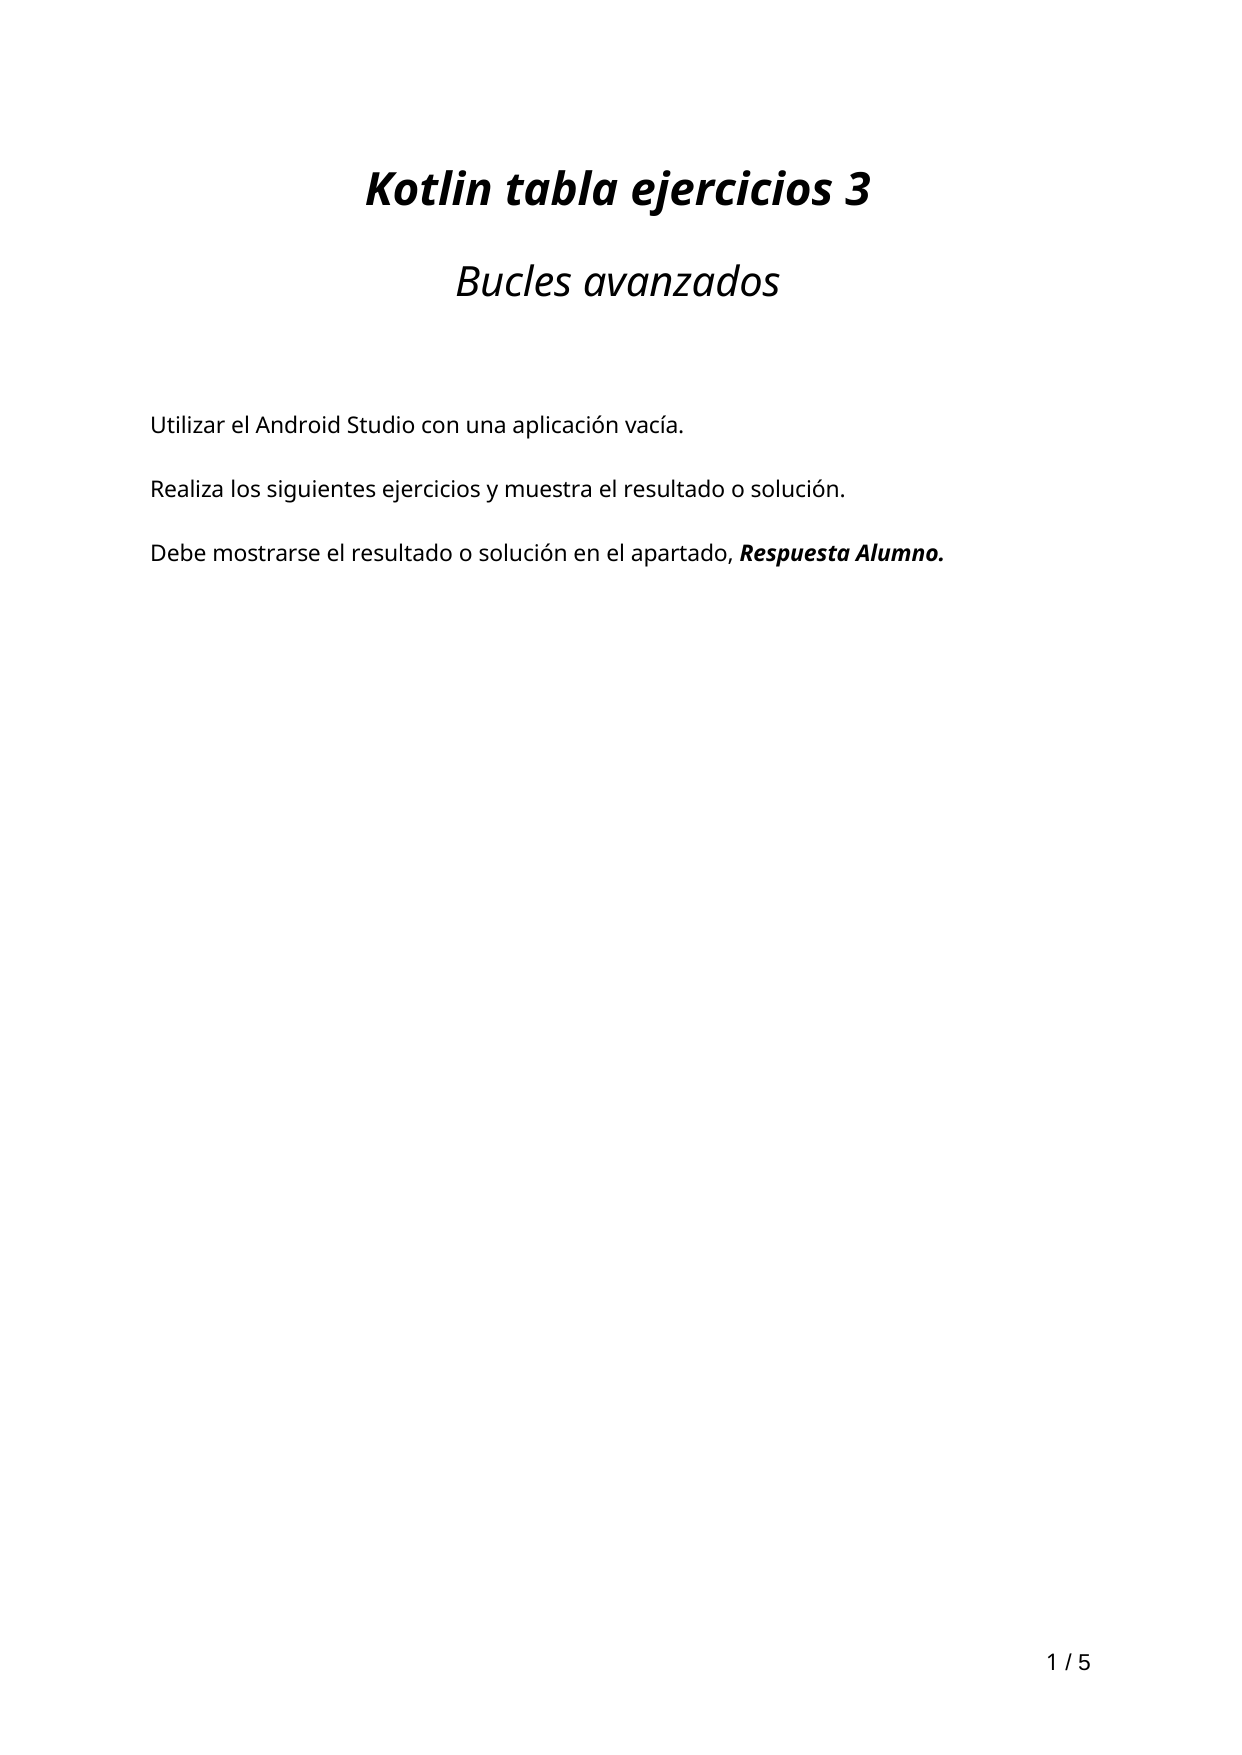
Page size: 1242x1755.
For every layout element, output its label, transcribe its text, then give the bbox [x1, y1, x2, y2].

text Utilizar el Android Studio con una aplicación vacía. [150, 409, 1102, 440]
text Kotlin tabla ejercicios 3 [316, 156, 924, 218]
text Bucles avanzados [316, 252, 924, 308]
text Debe mostrarse el resultado o solución en el apartado, Respuesta Alumno. [150, 537, 1102, 568]
text Realiza los siguientes ejercicios y muestra el resultado o solución. [150, 473, 1102, 504]
